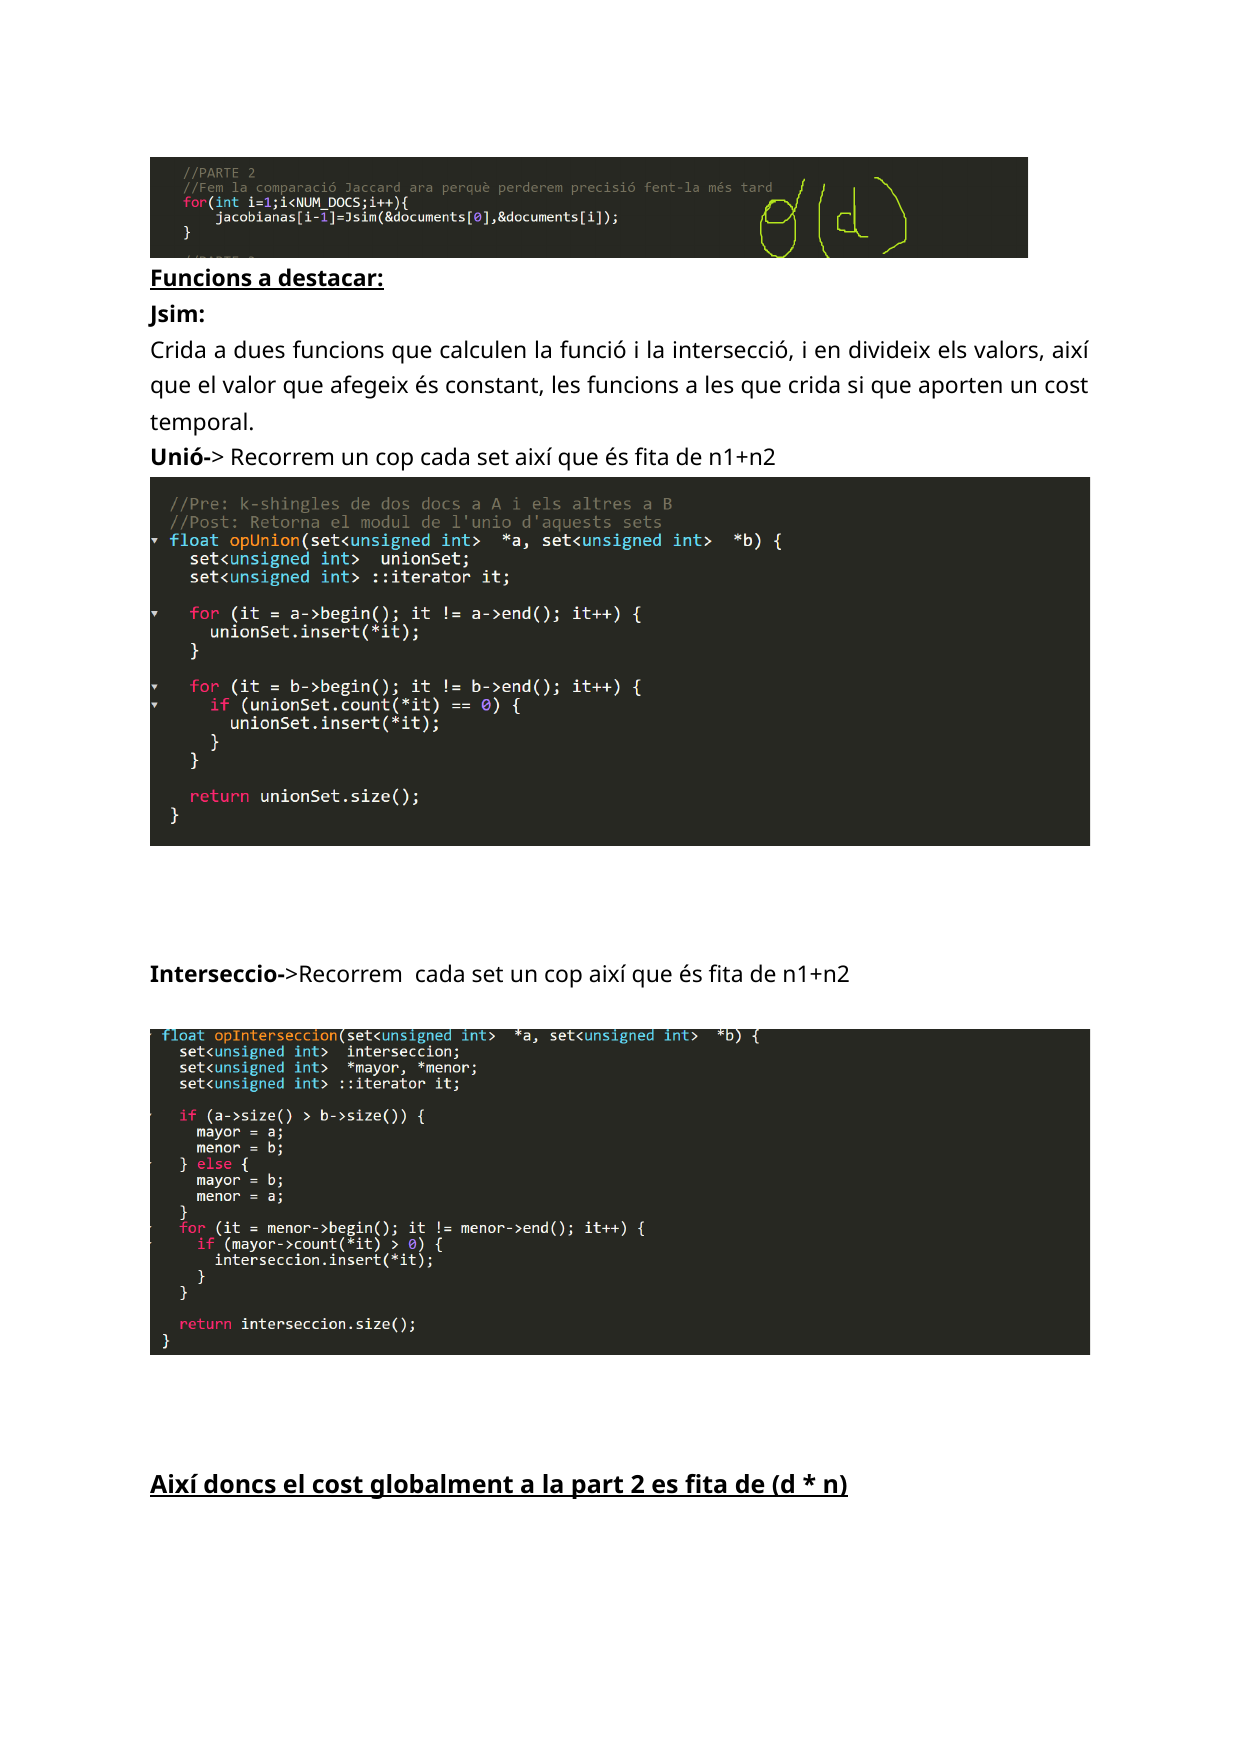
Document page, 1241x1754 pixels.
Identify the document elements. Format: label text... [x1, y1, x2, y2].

picture [150, 1029, 1091, 1355]
text Així doncs el cost globalment a la part 2 es fita de (d * n) [150, 1466, 1090, 1500]
text Jsim: [150, 298, 1090, 329]
text Crida a dues funcions que calculen la funció i la intersecció, i en divideix els valors, així que el valor que afegeix és constant, les funcions a les que crida si que aporten un cost temporal. [150, 333, 1090, 437]
text Unió-> Recorrem un cop cada set així que és fita de n1+n2 [150, 441, 1090, 473]
text Interseccio->Recorrem cada set un cop així que és fita de n1+n2 [150, 958, 1090, 989]
picture [150, 477, 1091, 846]
text Funcions a destacar: [150, 262, 1090, 293]
